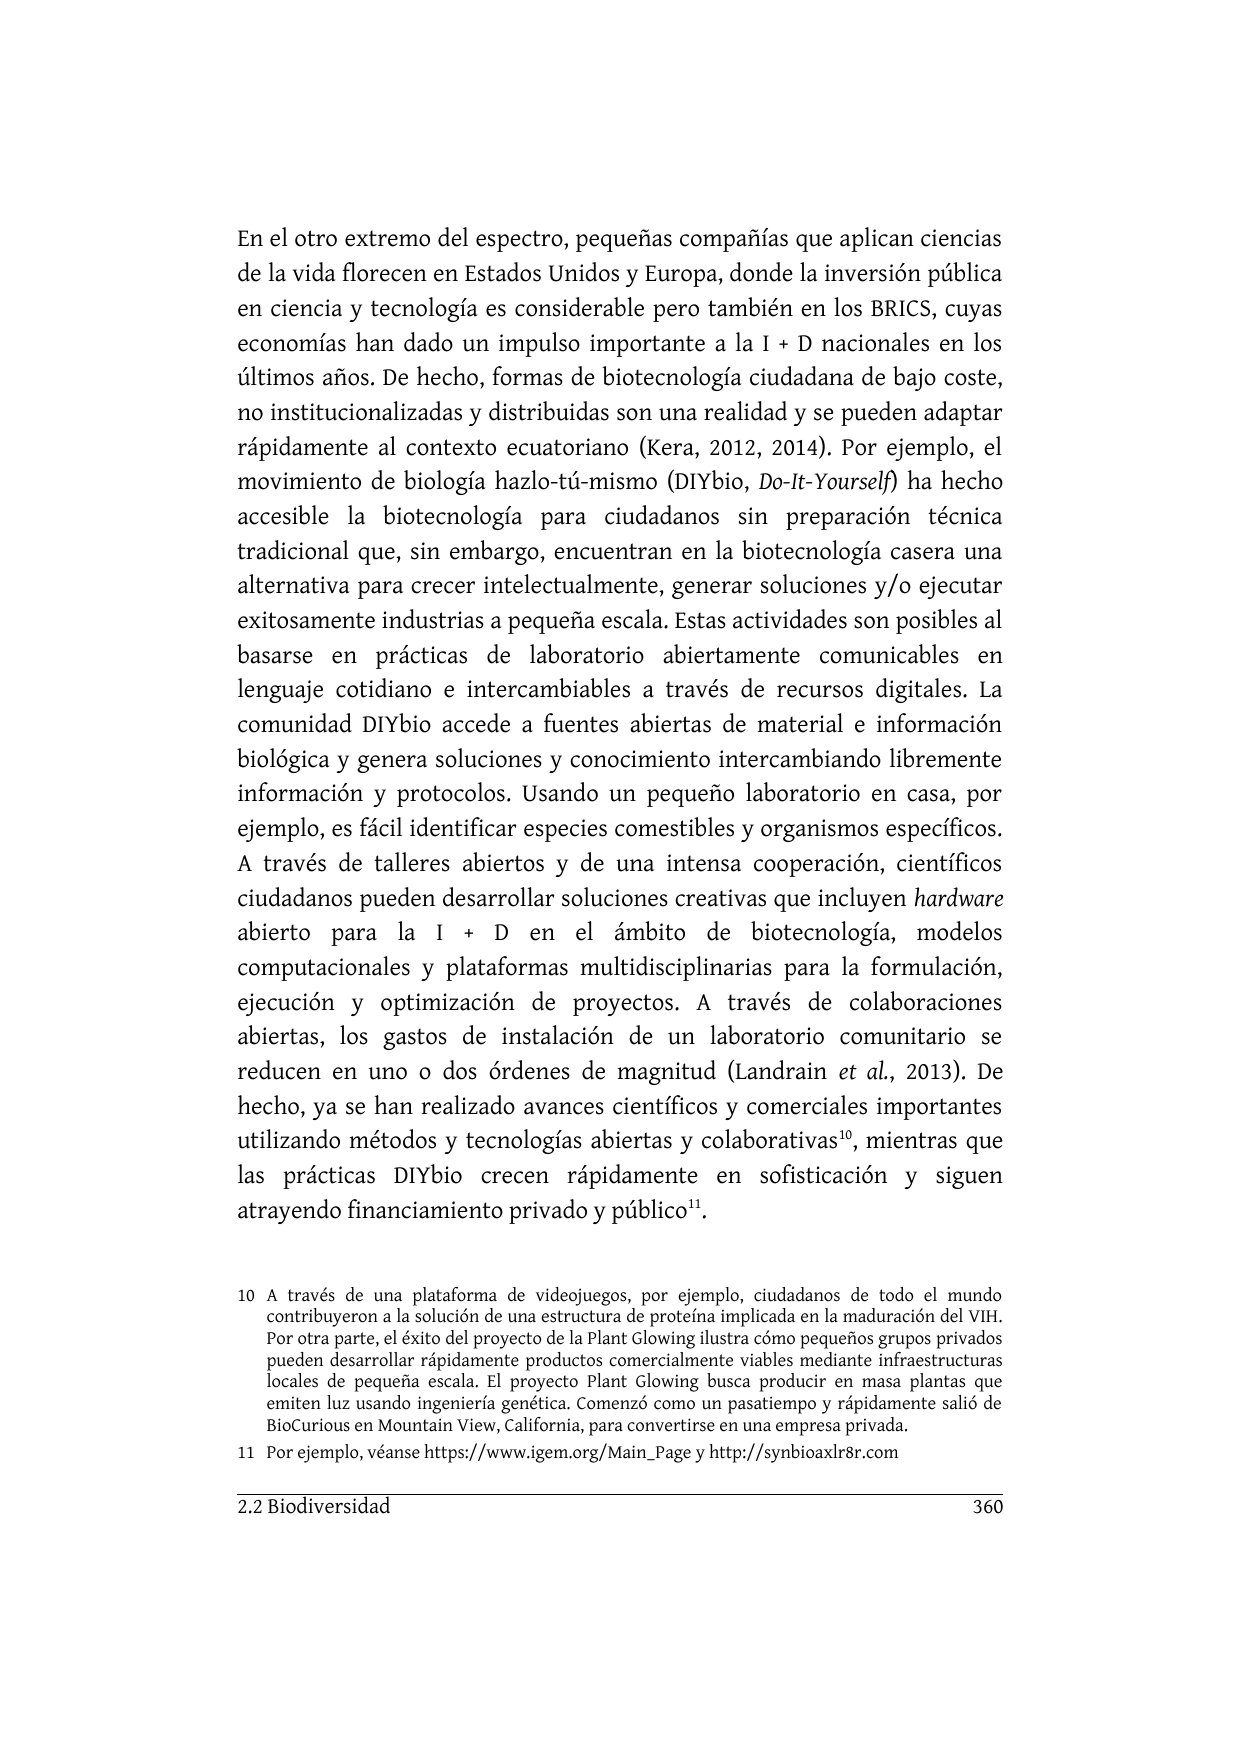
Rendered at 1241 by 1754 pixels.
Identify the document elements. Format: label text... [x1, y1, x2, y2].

text En el otro extremo del espectro, pequeñas compañías que aplican ciencias de la vida florecen en Estados Unidos y Europa, donde la inversión pública en ciencia y tecnología es considerable pero también en los BRICS, cuyas economías han dado un impulso importante a la I + D nacionales en los últimos años. De hecho, formas de biotecnología ciudadana de bajo coste, no institucionalizadas y distribuidas son una realidad y se pueden adaptar rápidamente al contexto ecuatoriano (Kera, 2012, 2014). Por ejemplo, el movimiento de biología hazlo-tú-mismo (DIYbio, Do-It-Yourself) ha hecho accesible la biotecnología para ciudadanos sin preparación técnica tradicional que, sin embargo, encuentran en la biotecnología casera una alternativa para crecer intelectualmente, generar soluciones y/o ejecutar exitosamente industrias a pequeña escala. Estas actividades son posibles al basarse en prácticas de laboratorio abiertamente comunicables en lenguaje cotidiano e intercambiables a través de recursos digitales. La comunidad DIYbio accede a fuentes abiertas de material e información biológica y genera soluciones y conocimiento intercambiando libremente información y protocolos. Usando un pequeño laboratorio en casa, por ejemplo, es fácil identificar especies comestibles y organismos específicos. A través de talleres abiertos y de una intensa cooperación, científicos ciudadanos pueden desarrollar soluciones creativas que incluyen hardware abierto para la I + D en el ámbito de biotecnología, modelos computacionales y plataformas multidisciplinarias para la formulación, ejecución y optimización de proyectos. A través de colaboraciones abiertas, los gastos de instalación de un laboratorio comunitario se reducen en uno o dos órdenes de magnitud (Landrain et al., 2013). De hecho, ya se han realizado avances científicos y comerciales importantes utilizando métodos y tecnologías abiertas y colaborativas, mientras que las prácticas DIYbio crecen rápidamente en sofisticación y siguen atrayendo financiamiento privado y público. [237, 225, 1003, 1225]
text A través de una plataforma de videojuegos, por ejemplo, ciudadanos de todo el mundo contribuyeron a la solución de una estructura de proteína implicada en la maduración del VIH. Por otra parte, el éxito del proyecto de la Plant Glowing ilustra cómo pequeños grupos privados pueden desarrollar rápidamente productos comercialmente viables mediante infraestructuras locales de pequeña escala. El proyecto Plant Glowing busca producir en masa plantas que emiten luz usando ingeniería genética. Comenzó como un pasatiempo y rápidamente salió de BioCurious en Mountain View, California, para convertirse en una empresa privada. [237, 1284, 1003, 1436]
text Por ejemplo, véanse https://www.igem.org/Main_Page y http://synbioaxlr8r.com [237, 1442, 1003, 1464]
